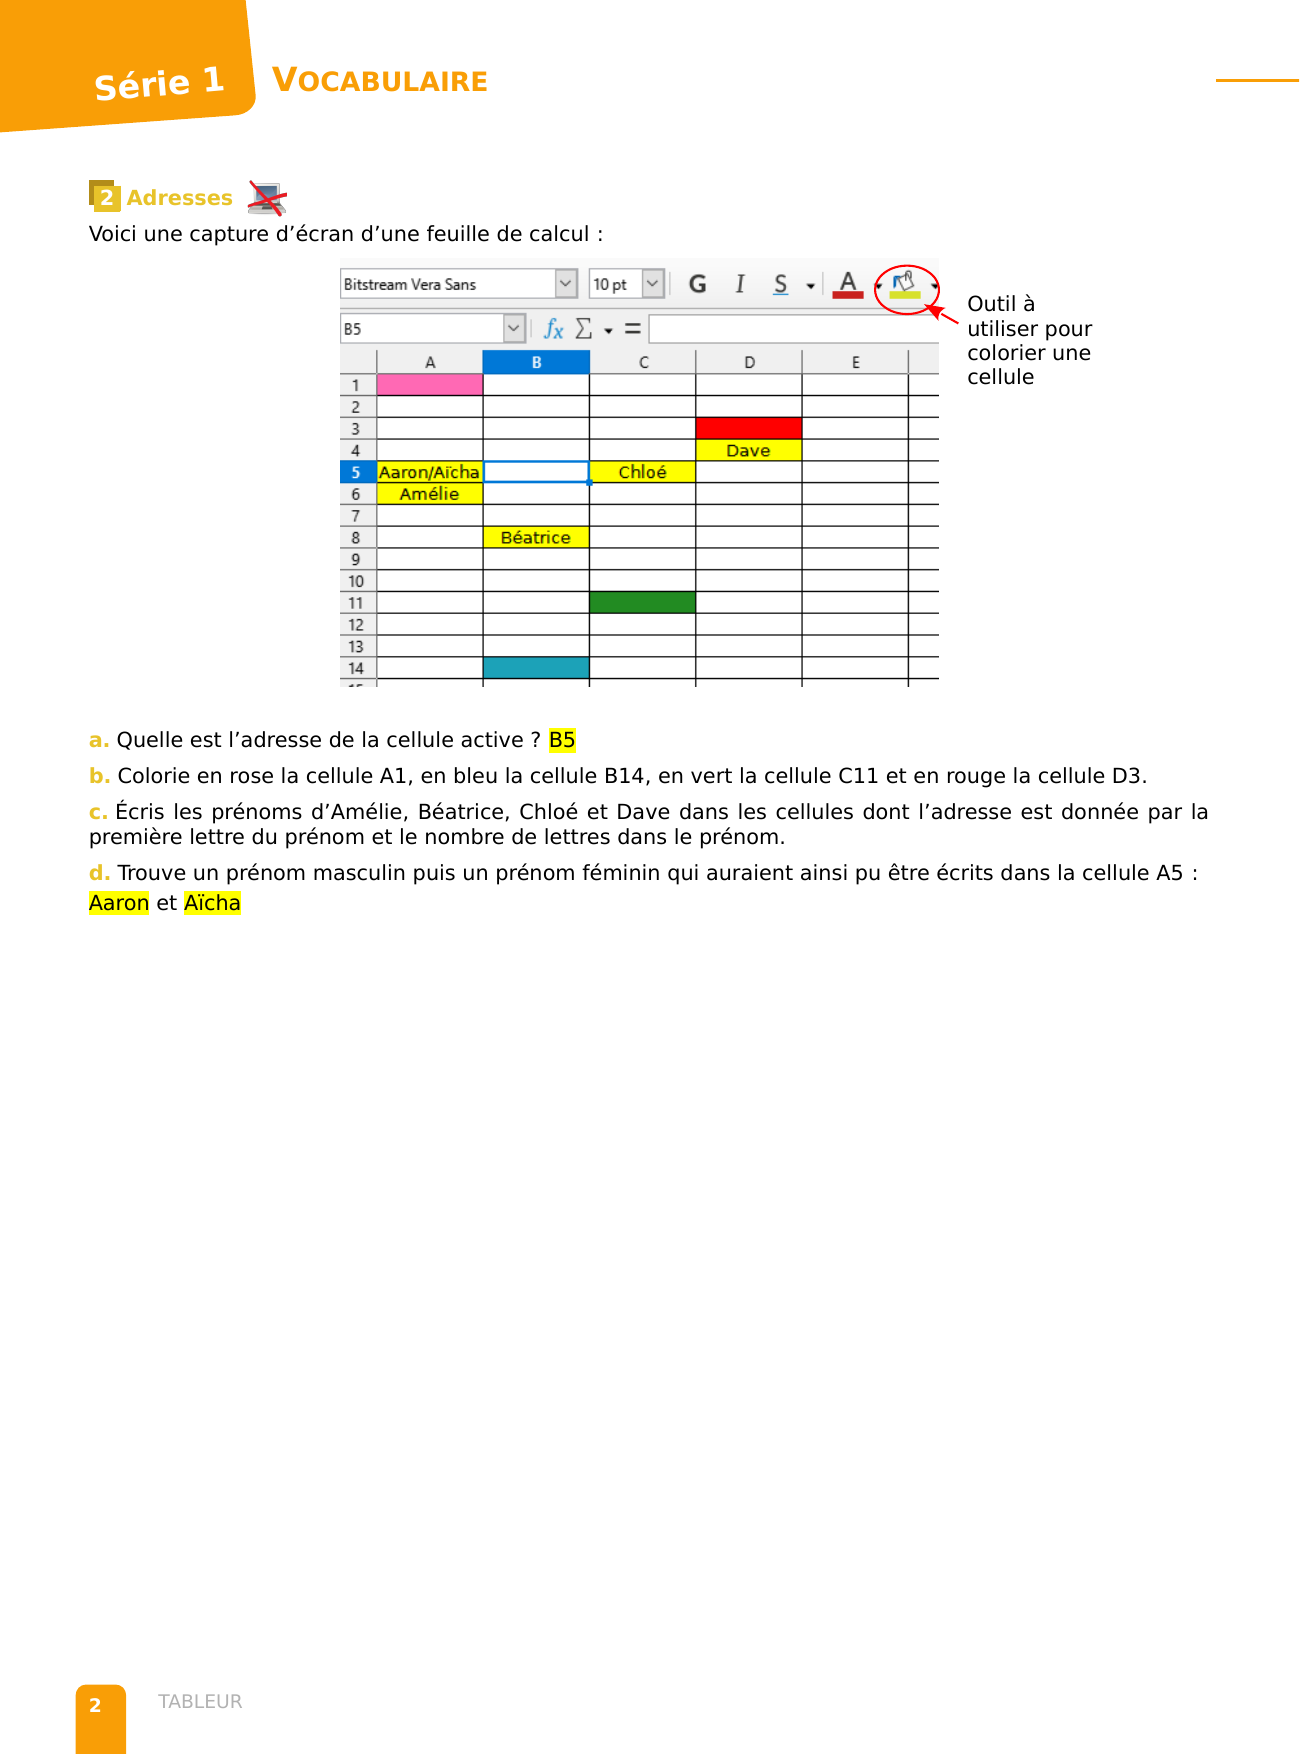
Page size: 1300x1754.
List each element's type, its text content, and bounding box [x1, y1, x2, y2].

subtitle Quelle est l’adresse de la cellule active ? B5 [88, 728, 549, 753]
subtitle Adresses [88, 177, 247, 216]
subtitle Quelle est l’adresse de la cellule active ? B5 [576, 728, 1211, 753]
subtitle Voici une capture d’écran d’une feuille de calcul : [88, 222, 1205, 247]
subtitle [287, 177, 1211, 216]
list Aaron et Aïcha [149, 891, 184, 915]
subtitle Colorie en rose la cellule A1, en bleu la cellule B14, en vert la cellule C11 et en rouge la cellule D3. [88, 764, 1211, 789]
subtitle Écris les prénoms d’Amélie, Béatrice, Chloé et Dave dans les cellules dont l’adresse est donnée par la première lettre du prénom et le nombre de lettres dans le prénom. [88, 800, 1211, 849]
picture [877, 267, 937, 312]
picture [247, 177, 287, 217]
subtitle Trouve un prénom masculin puis un prénom féminin qui auraient ainsi pu être écrits dans la cellule A5 : [88, 861, 1211, 885]
picture [340, 258, 939, 687]
list Aaron et Aïcha [241, 891, 1211, 915]
